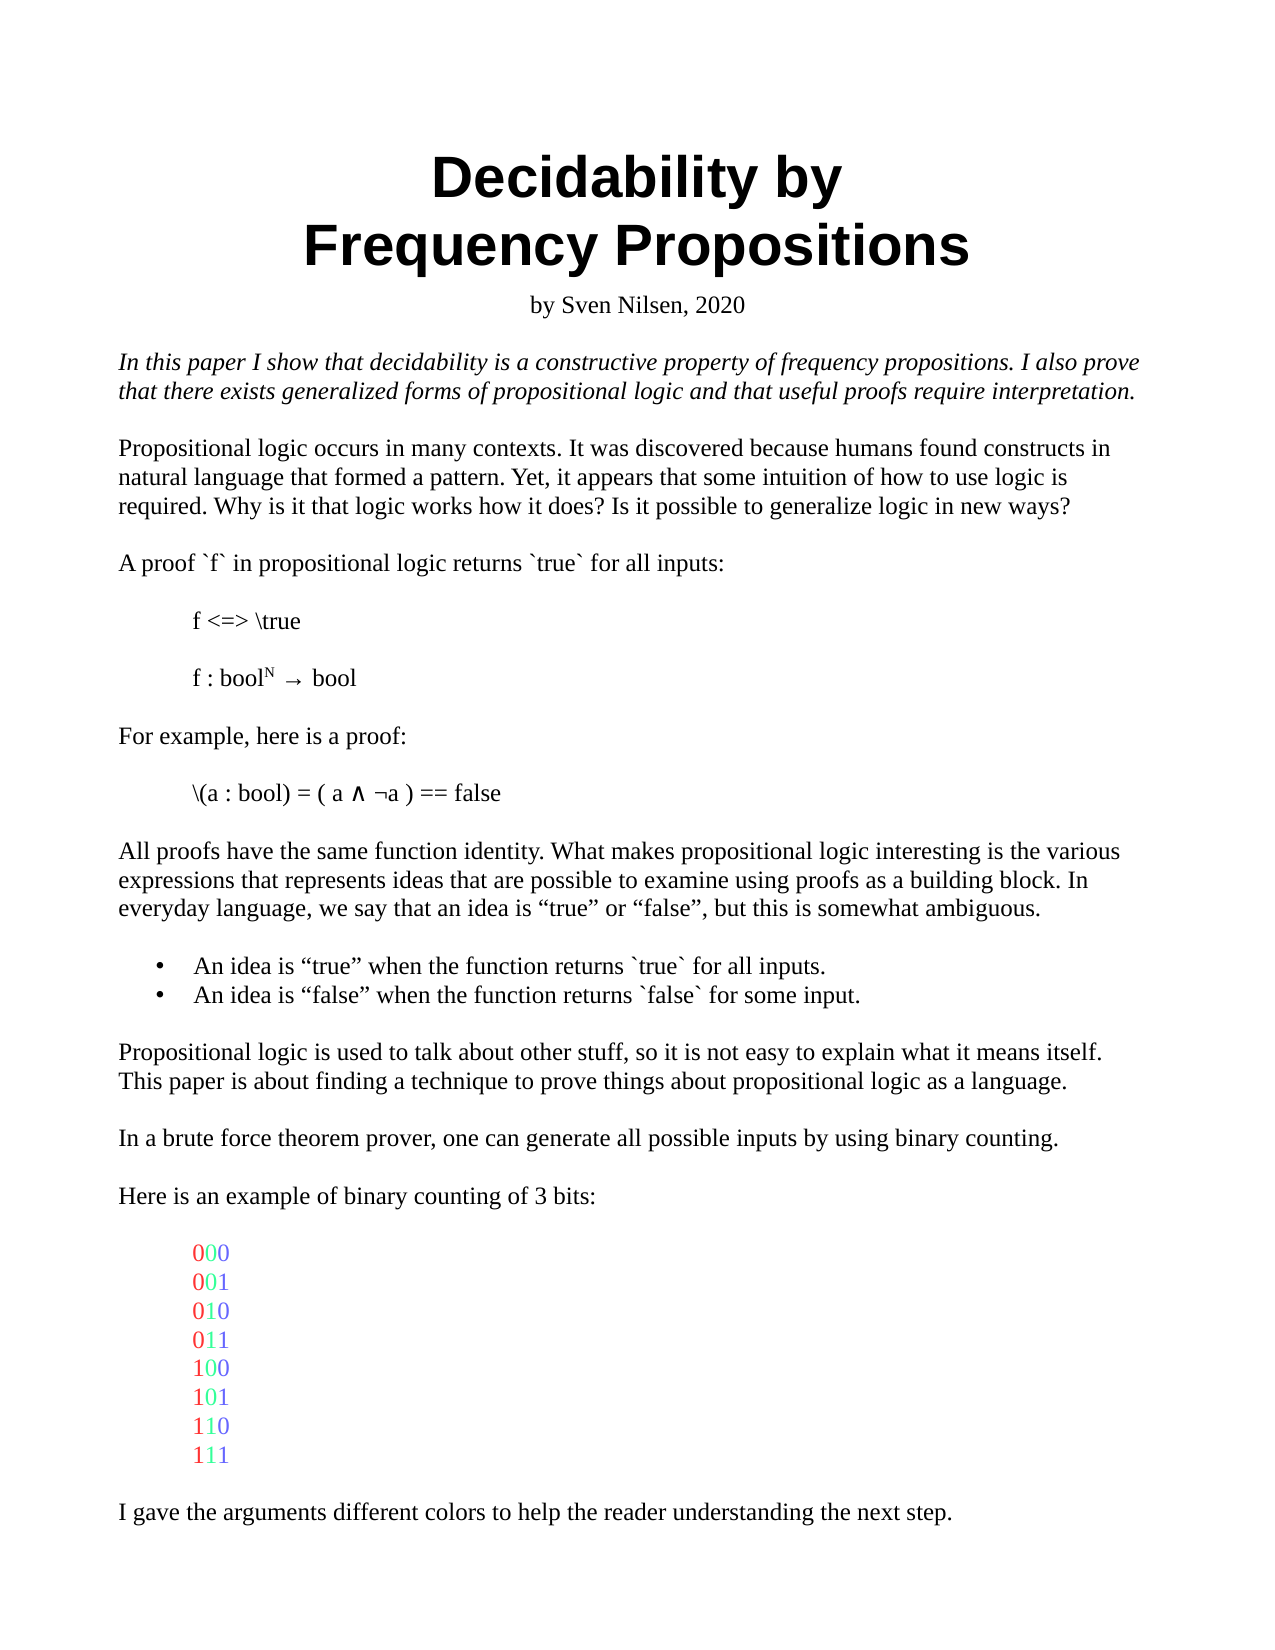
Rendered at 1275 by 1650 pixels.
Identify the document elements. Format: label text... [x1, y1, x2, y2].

text Propositional logic occurs in many contexts. It was discovered because humans found constructs in natural language that formed a pattern. Yet, it appears that some intuition of how to use logic is required. Why is it that logic works how it does? Is it possible to generalize logic in new ways? [118, 433, 1157, 520]
text For example, here is a proof: [118, 721, 1157, 750]
text I gave the arguments different colors to help the reader understanding the next step. [118, 1497, 1157, 1526]
text f : boolN → bool [118, 663, 1157, 692]
list An idea is “false” when the function returns `false` for some input. [156, 980, 1157, 1008]
text A proof `f` in propositional logic returns `true` for all inputs: [118, 548, 1157, 577]
text Propositional logic is used to talk about other stuff, so it is not easy to explain what it means itself. This paper is about finding a technique to prove things about propositional logic as a language. [118, 1037, 1157, 1095]
title Decidability by Frequency Propositions [118, 143, 1157, 277]
text In this paper I show that decidability is a constructive property of frequency propositions. I also prove that there exists generalized forms of propositional logic and that useful proofs require interpretation. [118, 347, 1157, 405]
text 101 [118, 1382, 1157, 1411]
text Here is an example of binary counting of 3 bits: [118, 1181, 1157, 1210]
text All proofs have the same function identity. What makes propositional logic interesting is the various expressions that represents ideas that are possible to examine using proofs as a building block. In everyday language, we say that an idea is “true” or “false”, but this is somewhat ambiguous. [118, 836, 1157, 922]
text 111 [118, 1440, 1157, 1468]
text f <=> \true [118, 606, 1157, 635]
text 011 [118, 1325, 1157, 1353]
text 100 [118, 1353, 1157, 1382]
text 001 [118, 1267, 1157, 1296]
list An idea is “true” when the function returns `true` for all inputs. [156, 951, 1157, 980]
text by Sven Nilsen, 2020 [118, 290, 1157, 318]
text 010 [118, 1296, 1157, 1325]
text In a brute force theorem prover, one can generate all possible inputs by using binary counting. [118, 1123, 1157, 1152]
text 000 [118, 1238, 1157, 1267]
text 110 [118, 1411, 1157, 1440]
text \(a : bool) = ( a ∧ ¬a ) == false [118, 778, 1157, 807]
